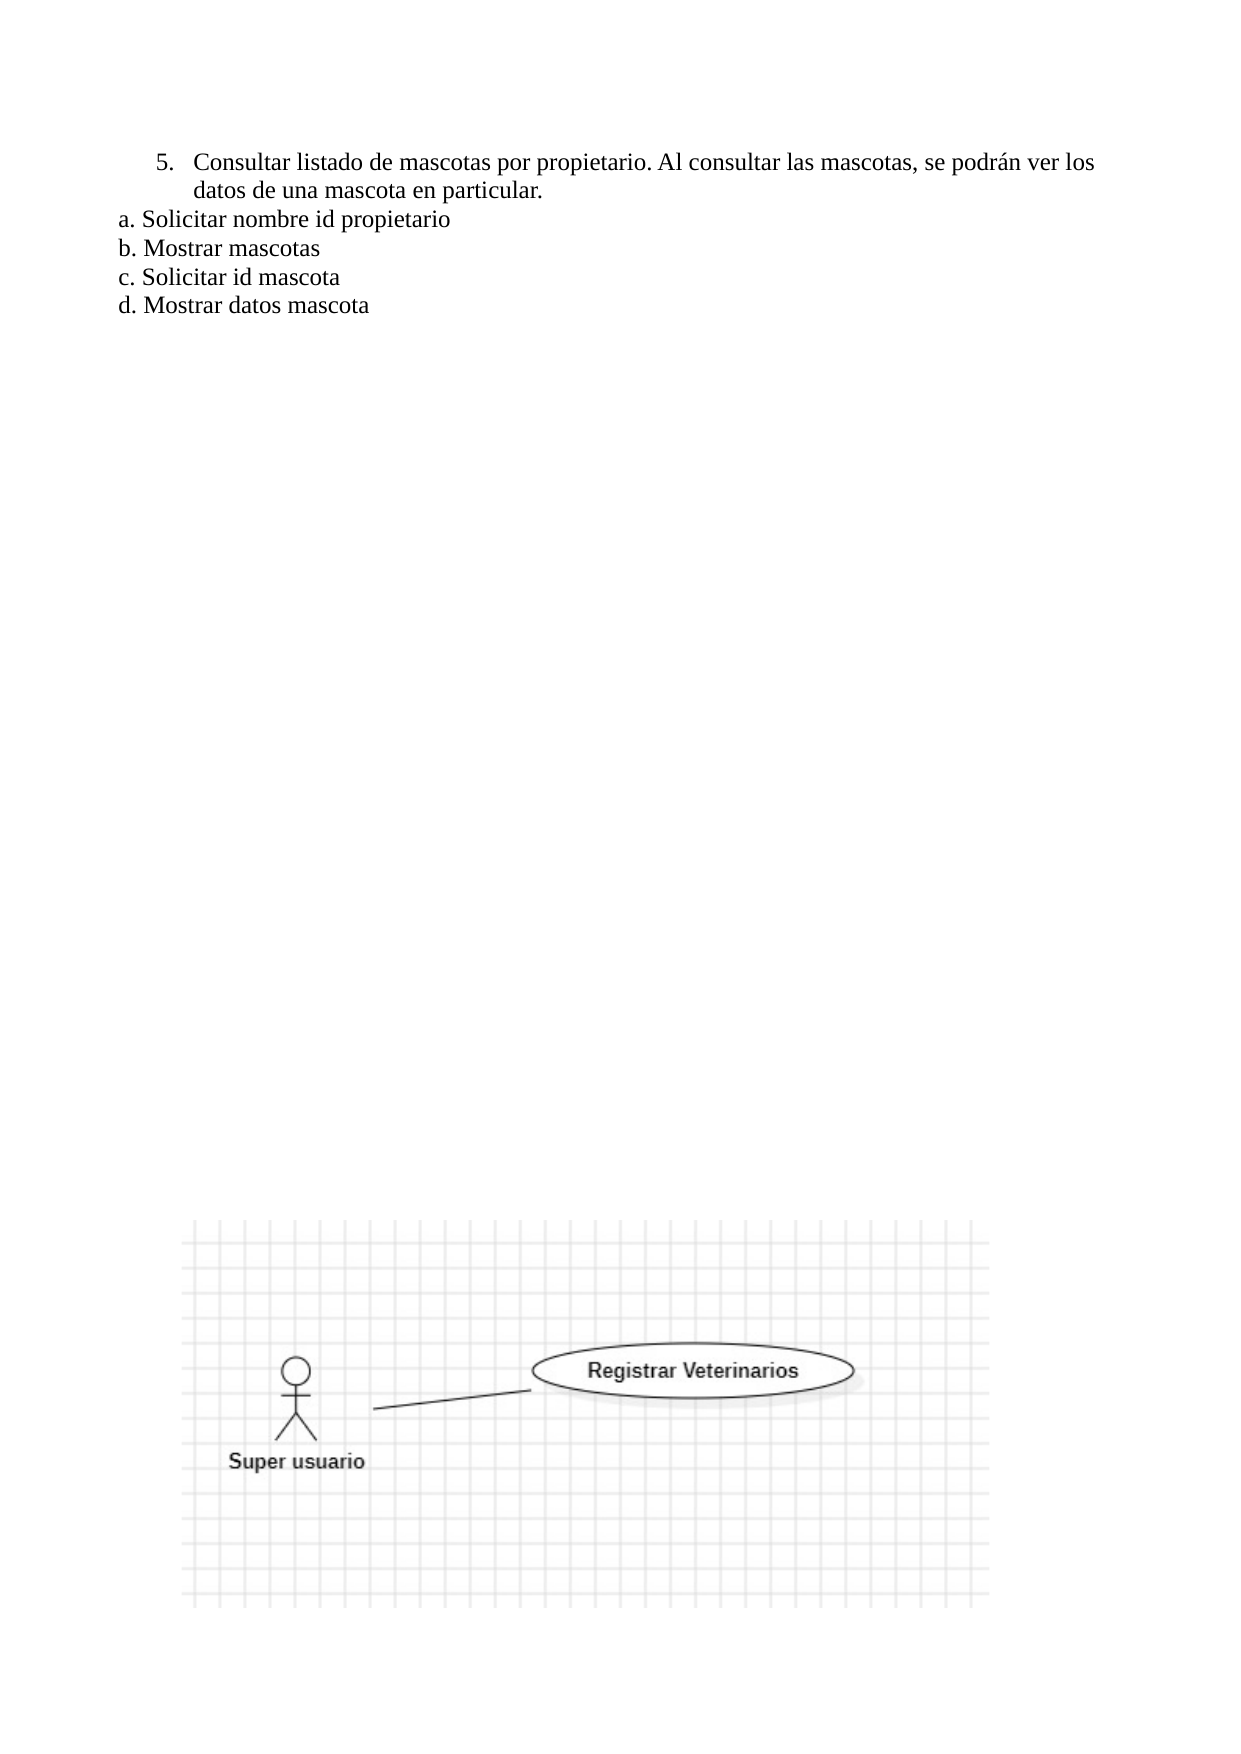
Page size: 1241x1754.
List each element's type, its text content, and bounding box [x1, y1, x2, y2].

text c. Solicitar id mascota [118, 262, 1122, 291]
text d. Mostrar datos mascota [118, 291, 1122, 319]
list Consultar listado de mascotas por propietario. Al consultar las mascotas, se podrán ver los datos de una mascota en particular. [156, 147, 1122, 204]
text a. Solicitar nombre id propietario [118, 204, 1122, 233]
text b. Mostrar mascotas [118, 233, 1122, 262]
